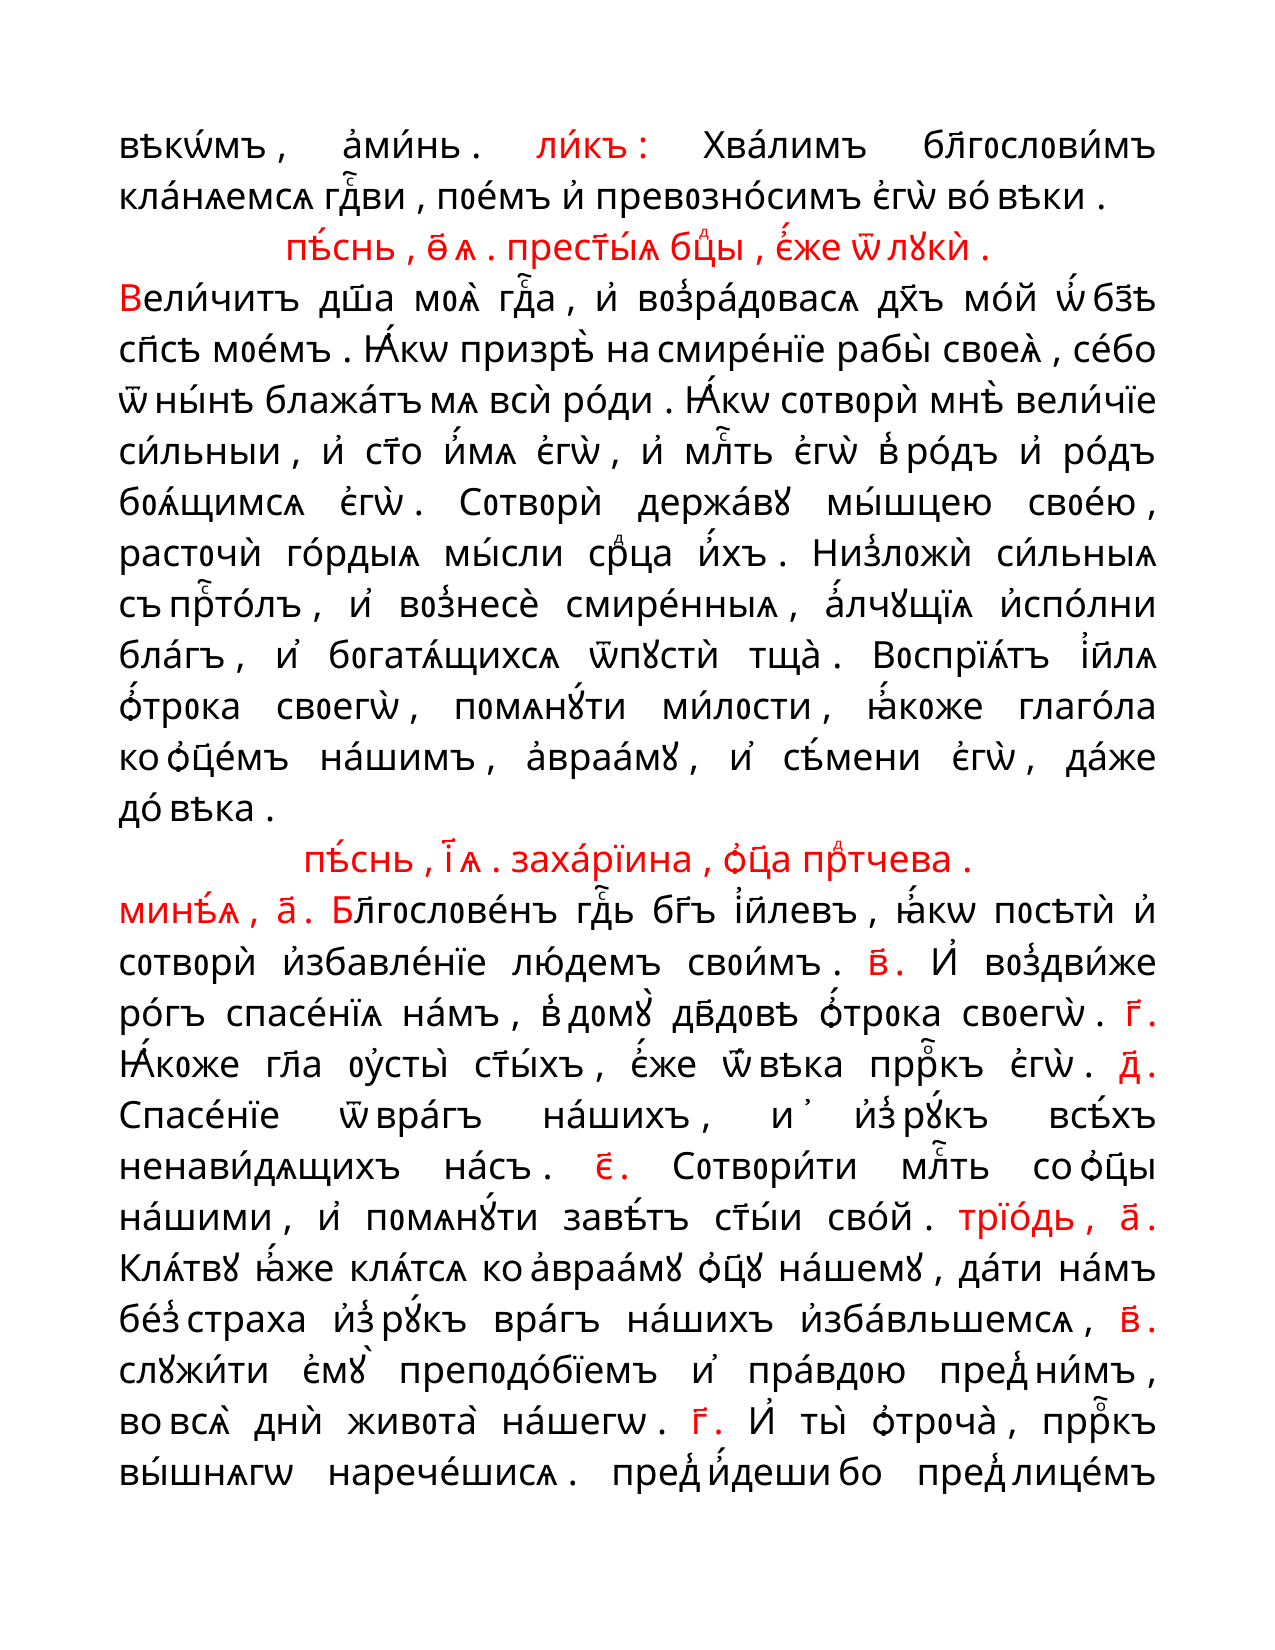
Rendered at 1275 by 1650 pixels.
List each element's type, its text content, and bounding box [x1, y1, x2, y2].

text пѣ́снь , ѳ҃ ѧ . прест҃ы́ѧ бцⷣы , є҆́же ѿ лꙋкѝ . [118, 220, 1157, 271]
text Вели́читъ дш҃а мᲂѧ̀ гдⷭ҇а , и҆ вᲂз̾ра́дᲂвасѧ дх҃ъ мо́й ѡ҆́ бз҃ѣ сп҃сѣ мᲂе́мъ . Ꙗ҆́кѡ призрѣ̀ на смире́нїе рабы̀ свᲂеѧ̀ , се́бо ѿ ны́нѣ блажа́тъ мѧ всѝ ро́ди . Ꙗ҆́кѡ сᲂтвᲂрѝ мнѣ̀ вели́чїе си́льныи , и҆ ст҃о и҆́мѧ є҆гѡ̀ , и҆ млⷭ҇ть є҆гѡ̀ в̾ ро́дъ и҆ ро́дъ бᲂѧ́щимсѧ є҆гѡ̀ . Сᲂтвᲂрѝ держа́вꙋ мы́шцею свᲂе́ю , растᲂчѝ го́рдыѧ мы́сли срⷣца и҆́хъ . Низ̾лᲂжѝ си́льныѧ съ прⷭ҇то́лъ , и҆ вᲂз̾несѐ смире́нныѧ , а҆́лчꙋщїѧ и҆спо́лни бла́гъ , и҆ бᲂгатѧ́щихсѧ ѿпꙋстѝ тща̀ . Вᲂспрїѧ́тъ і҆и҃лѧ ѻ҆́трᲂка свᲂегѡ̀ , пᲂмѧнꙋ́ти ми́лᲂсти , ꙗ҆́кᲂже глаго́ла ко ѻ҆ц҃е́мъ на́шимъ , а҆враа́мꙋ , и҆ сѣ́мени є҆гѡ̀ , да́же до́ вѣка . [118, 271, 1157, 833]
text минѣ́ѧ , а҃ . Бл҃гᲂслᲂве́нъ гдⷭ҇ь бг҃ъ і҆и҃левъ , ꙗ҆́кѡ пᲂсѣтѝ и҆ сᲂтвᲂрѝ и҆збавле́нїе лю́демъ свᲂи́мъ . в҃ . И҆ вᲂз̾дви́же ро́гъ спасе́нїѧ на́мъ , в̾ дᲂмꙋ̀ дв҃дᲂвѣ ѻ҆́трᲂка свᲂегѡ̀ . г҃ . Ꙗ҆́кᲂже гл҃а ᲂу҆сты̀ ст҃ы́хъ , є҆́же ѿ́ вѣка пррⷪ҇къ є҆гѡ̀ . д҃ . Спасе́нїе ѿ вра́гъ на́шихъ , и҆ и҆з̾ рꙋ́къ всѣ́хъ ненави́дѧщихъ на́съ . є҃ . Сᲂтвᲂри́ти млⷭ҇ть со ѻ҆ц҃ы на́шими , и҆ пᲂмѧнꙋ́ти завѣ́тъ ст҃ы́и сво́й . трїо́дь , а҃ . Клѧ́твꙋ ꙗ҆́же клѧ́тсѧ ко а҆враа́мꙋ ѻ҆ц҃ꙋ на́шемꙋ , да́ти на́мъ бе́з̾ страха и҆з̾ рꙋ́къ вра́гъ на́шихъ и҆зба́вльшемсѧ , в҃ . слꙋжи́ти є҆мꙋ̀ препᲂдо́бїемъ и҆ пра́вдᲂю пред̾ ни́мъ , во всѧ̀ днѝ живᲂта̀ на́шегѡ . г҃ . И҆ ты̀ ѻ҆трᲂча̀ , пррⷪ҇къ вы́шнѧгѡ нарече́шисѧ . пред̾ и҆́деши бо пред̾ лице́мъ [118, 884, 1157, 1496]
text вѣкѡ́мъ , а҆ми́нь . ли́къ : Хва́лимъ бл҃гᲂслᲂви́мъ кла́нѧемсѧ гдⷭ҇ви , пᲂе́мъ и҆ превᲂзно́симъ є҆гѡ̀ во́ вѣки . [118, 118, 1157, 220]
text пѣ́снь , і҃ ѧ . заха́рїина , ѻ҆ц҃а прⷣтчева . [118, 833, 1157, 884]
